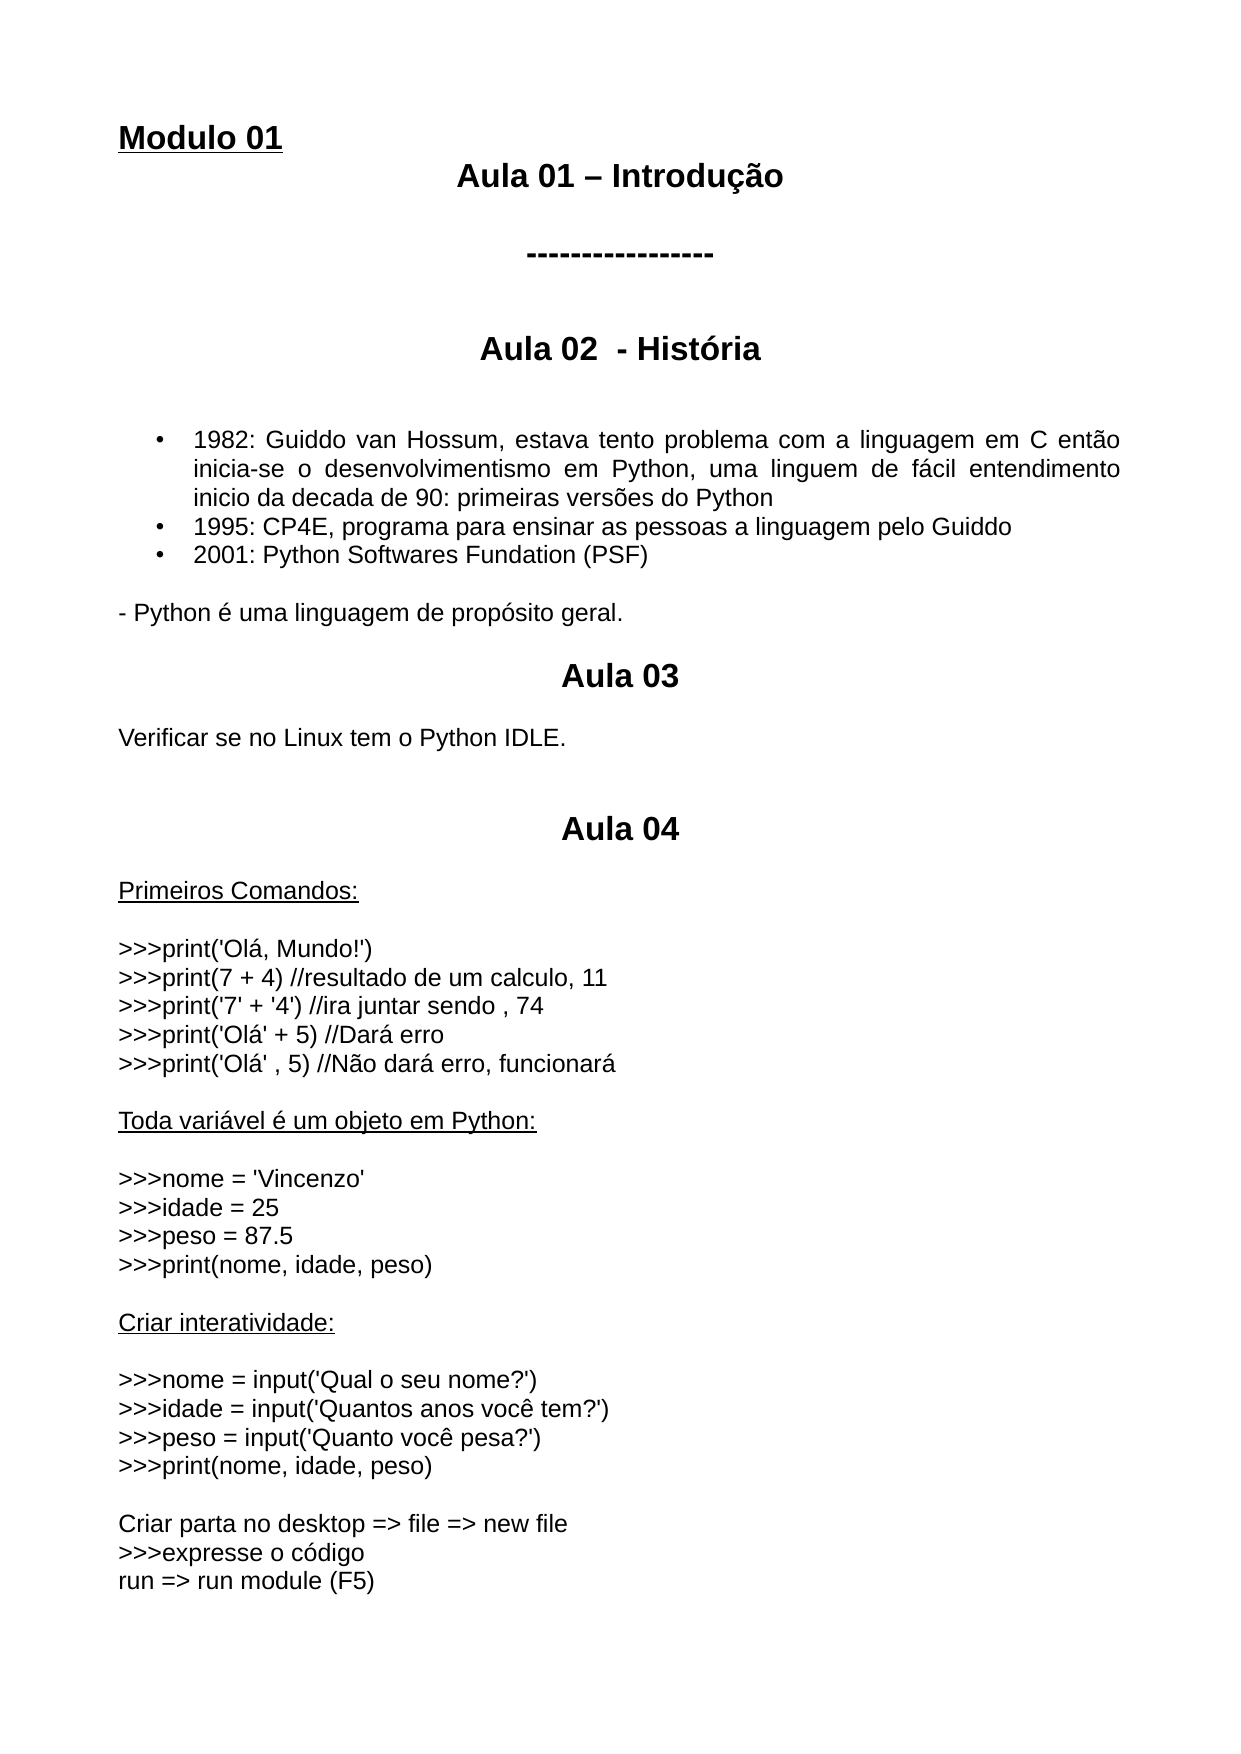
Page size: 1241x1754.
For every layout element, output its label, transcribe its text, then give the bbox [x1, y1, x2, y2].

text Criar parta no desktop => file => new file [118, 1509, 1122, 1537]
text Primeiros Comandos: [118, 876, 1122, 905]
text Modulo 01 [118, 118, 1122, 157]
list 2001: Python Softwares Fundation (PSF) [156, 541, 1122, 569]
text >>>print('Olá' + 5) //Dará erro [118, 1020, 1122, 1049]
text >>>print(nome, idade, peso) [118, 1250, 1122, 1279]
text >>>print(nome, idade, peso) [118, 1451, 1122, 1480]
list 1995: CP4E, programa para ensinar as pessoas a linguagem pelo Guiddo [156, 512, 1122, 541]
text >>>nome = 'Vincenzo' [118, 1164, 1122, 1192]
text >>>expresse o código [118, 1537, 1122, 1566]
text Aula 02 - História [118, 329, 1122, 368]
text >>>nome = input('Qual o seu nome?') [118, 1365, 1122, 1394]
text Criar interatividade: [118, 1307, 1122, 1336]
text Aula 03 [118, 656, 1122, 694]
text - Python é uma linguagem de propósito geral. [118, 598, 1122, 627]
text >>>idade = input('Quantos anos você tem?') [118, 1394, 1122, 1422]
text >>>idade = 25 [118, 1192, 1122, 1221]
text >>>peso = 87.5 [118, 1221, 1122, 1250]
text >>>print('Olá, Mundo!') [118, 934, 1122, 962]
text >>>print(7 + 4) //resultado de um calculo, 11 [118, 962, 1122, 991]
text >>>print('7' + '4') //ira juntar sendo , 74 [118, 991, 1122, 1020]
text Toda variável é um objeto em Python: [118, 1106, 1122, 1135]
text Aula 04 [118, 809, 1122, 847]
text Aula 01 – Introdução [118, 157, 1122, 195]
list 1982: Guiddo van Hossum, estava tento problema com a linguagem em C então inicia-se o desenvolvimentismo em Python, uma linguem de fácil entendimento inicio da decada de 90: primeiras versões do Python [156, 425, 1122, 512]
text Verificar se no Linux tem o Python IDLE. [118, 723, 1122, 752]
text run => run module (F5) [118, 1566, 1122, 1595]
text >>>print('Olá' , 5) //Não dará erro, funcionará [118, 1049, 1122, 1077]
text ----------------- [118, 233, 1122, 272]
text >>>peso = input('Quanto você pesa?') [118, 1422, 1122, 1451]
